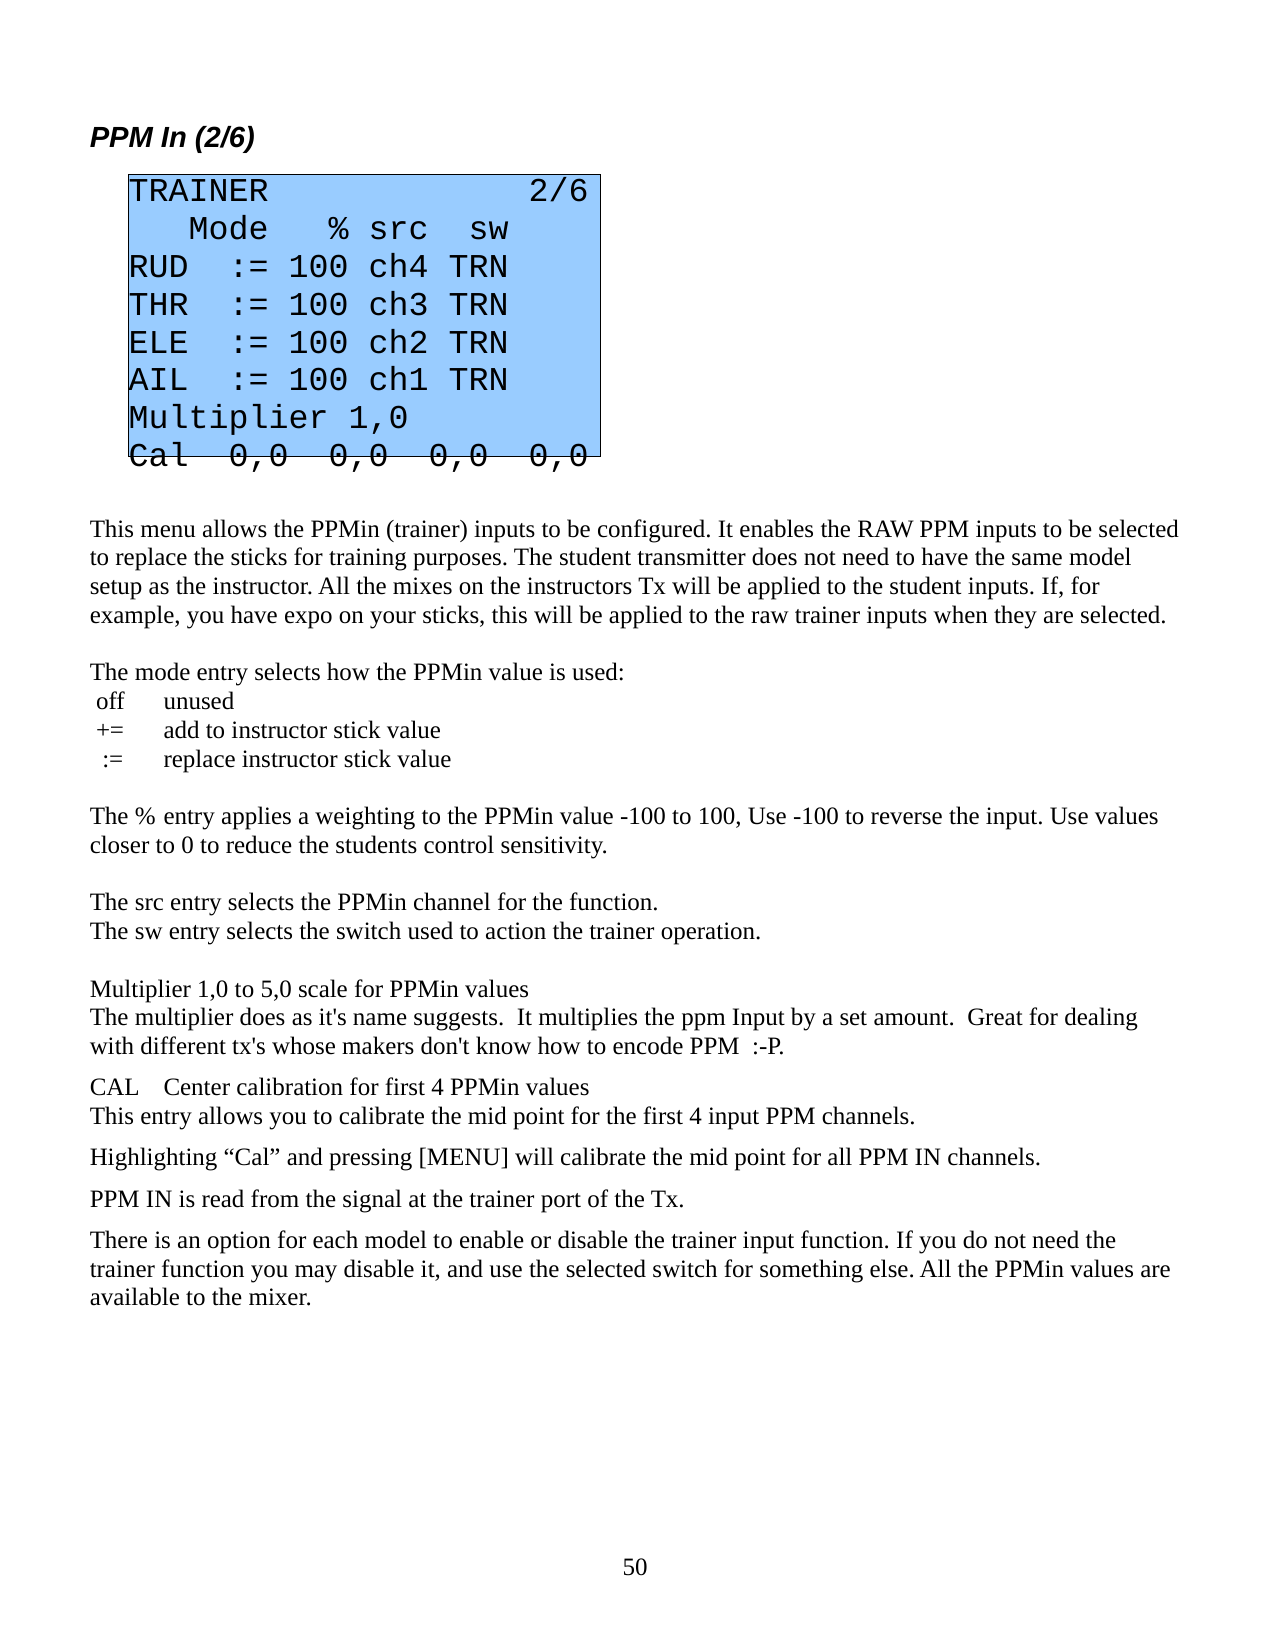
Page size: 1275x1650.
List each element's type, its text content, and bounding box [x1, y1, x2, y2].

text PPM IN is read from the signal at the trainer port of the Tx. [89, 1184, 1180, 1212]
text There is an option for each model to enable or disable the trainer input function. If you do not need the trainer function you may disable it, and use the selected switch for something else. All the PPMin values are available to the mixer. [89, 1225, 1180, 1311]
text Highlighting “Cal” and pressing [MENU] will calibrate the mid point for all PPM IN channels. [89, 1142, 1180, 1171]
subtitle PPM In (2/6) [89, 120, 1180, 153]
text This entry allows you to calibrate the mid point for the first 4 input PPM channels. [89, 1101, 1180, 1130]
text The multiplier does as it's name suggests. It multiplies the ppm Input by a set amount. Great for dealing with different tx's whose makers don't know how to encode PPM :-P. [89, 1002, 1180, 1060]
text off unused [89, 686, 1180, 715]
text CAL Center calibration for first 4 PPMin values [89, 1072, 1180, 1101]
text := replace instructor stick value [89, 744, 1180, 772]
text The mode entry selects how the PPMin value is used: [89, 657, 1180, 686]
text Multiplier 1,0 to 5,0 scale for PPMin values [89, 974, 1180, 1002]
text The sw entry selects the switch used to action the trainer operation. [89, 916, 1180, 945]
text The % entry applies a weighting to the PPMin value -100 to 100, Use -100 to reverse the input. Use values closer to 0 to reduce the students control sensitivity. [89, 801, 1180, 859]
text This menu allows the PPMin (trainer) inputs to be configured. It enables the RAW PPM inputs to be selected to replace the sticks for training purposes. The student transmitter does not need to have the same model setup as the instructor. All the mixes on the instructors Tx will be applied to the student inputs. If, for example, you have expo on your sticks, this will be applied to the raw trainer inputs when they are selected. [89, 514, 1180, 629]
text += add to instructor stick value [89, 715, 1180, 744]
text The src entry selects the PPMin channel for the function. [89, 887, 1180, 916]
